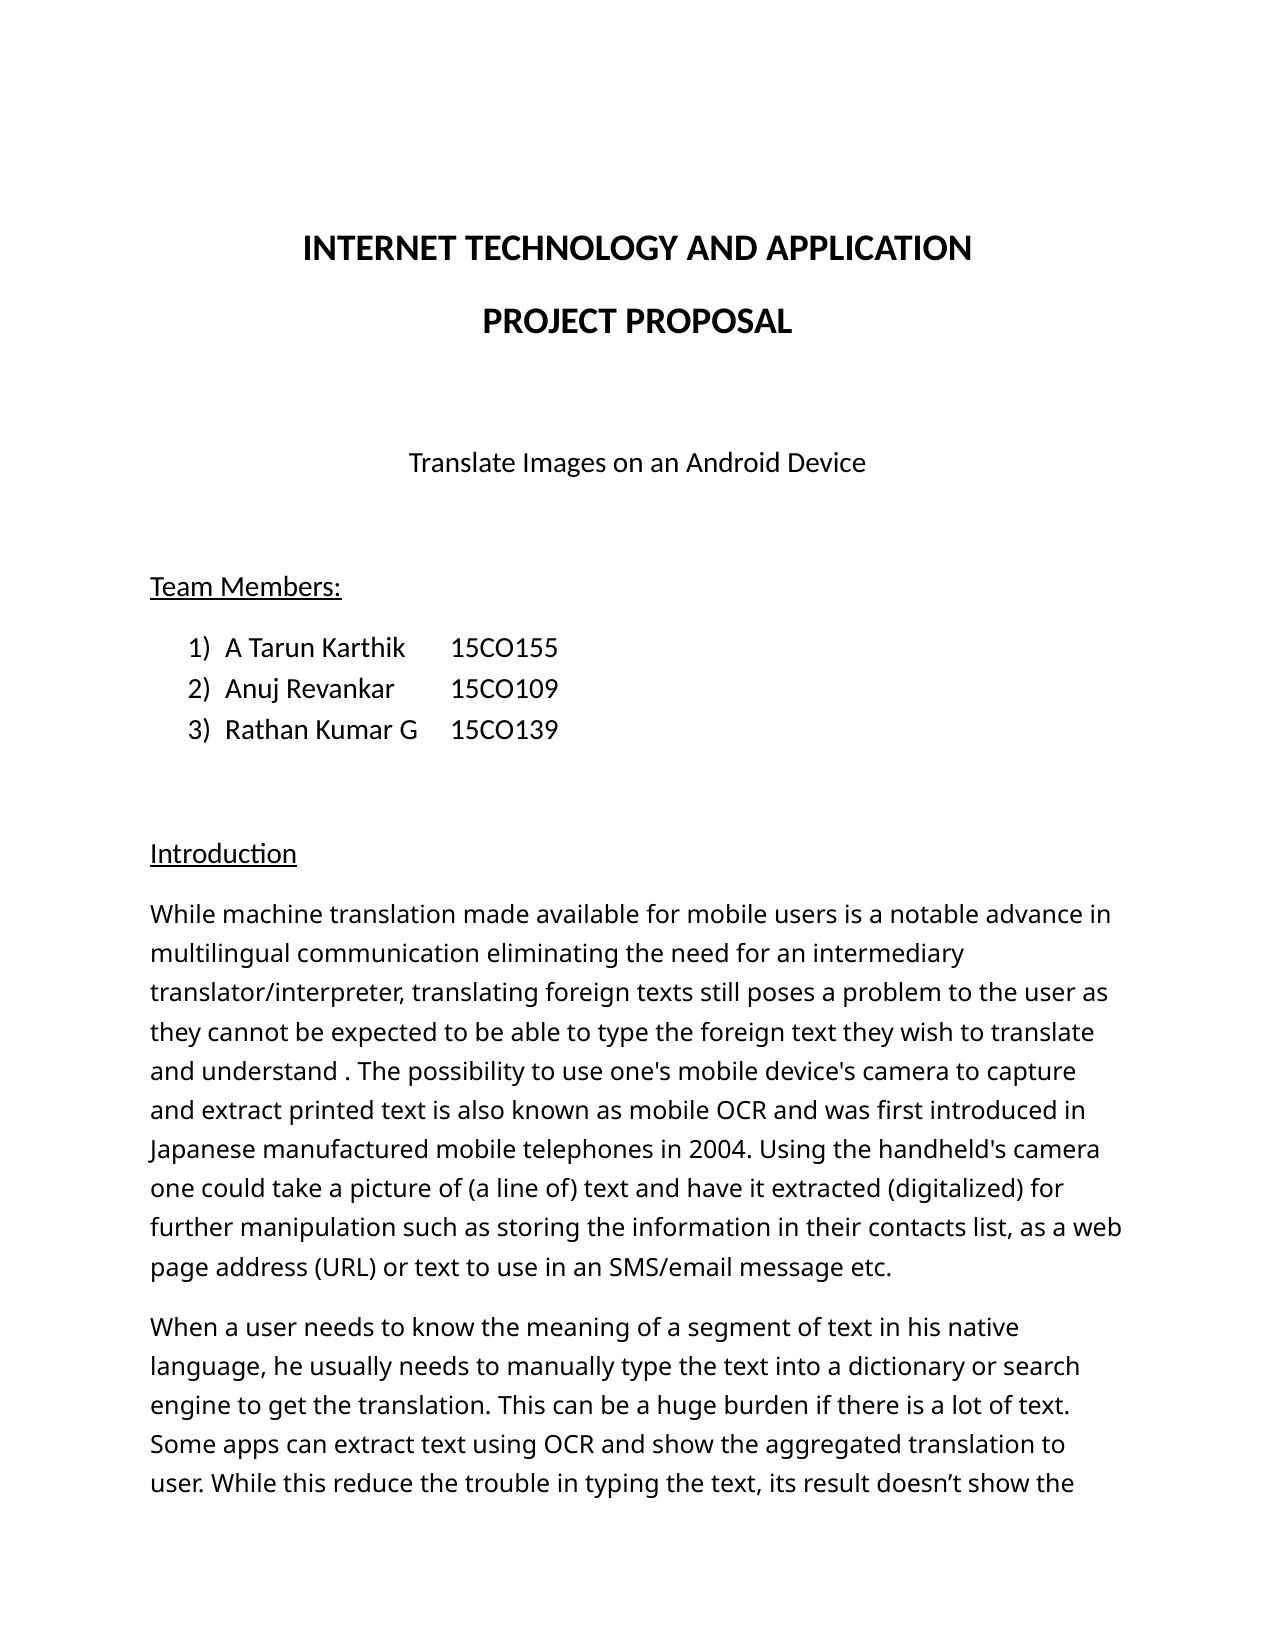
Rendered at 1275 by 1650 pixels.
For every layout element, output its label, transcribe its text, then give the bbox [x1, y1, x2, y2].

text Translate Images on an Android Device [150, 444, 1125, 480]
text When a user needs to know the meaning of a segment of text in his native language, he usually needs to manually type the text into a dictionary or search engine to get the translation. This can be a huge burden if there is a lot of text. Some apps can extract text using OCR and show the aggregated translation to user. While this reduce the trouble in typing the text, its result doesn’t show the [150, 1309, 1125, 1500]
text While machine translation made available for mobile users is a notable advance in multilingual communication eliminating the need for an intermediary translator/interpreter, translating foreign texts still poses a problem to the user as they cannot be expected to be able to type the foreign text they wish to translate and understand . The possibility to use one's mobile device's camera to capture and extract printed text is also known as mobile OCR and was first introduced in Japanese manufactured mobile telephones in 2004. Using the handheld's camera one could take a picture of (a line of) text and have it extracted (digitalized) for further manipulation such as storing the information in their contacts list, as a web page address (URL) or text to use in an SMS/email message etc. [150, 897, 1125, 1283]
list Rathan Kumar G 15CO139 [187, 711, 1125, 747]
list Anuj Revankar 15CO109 [187, 670, 1125, 706]
text Introduction [150, 835, 1125, 871]
list A Tarun Karthik 15CO155 [187, 629, 1125, 665]
text Team Members: [150, 568, 1125, 603]
text PROJECT PROPOSAL [150, 297, 1125, 343]
text INTERNET TECHNOLOGY AND APPLICATION [150, 223, 1125, 269]
